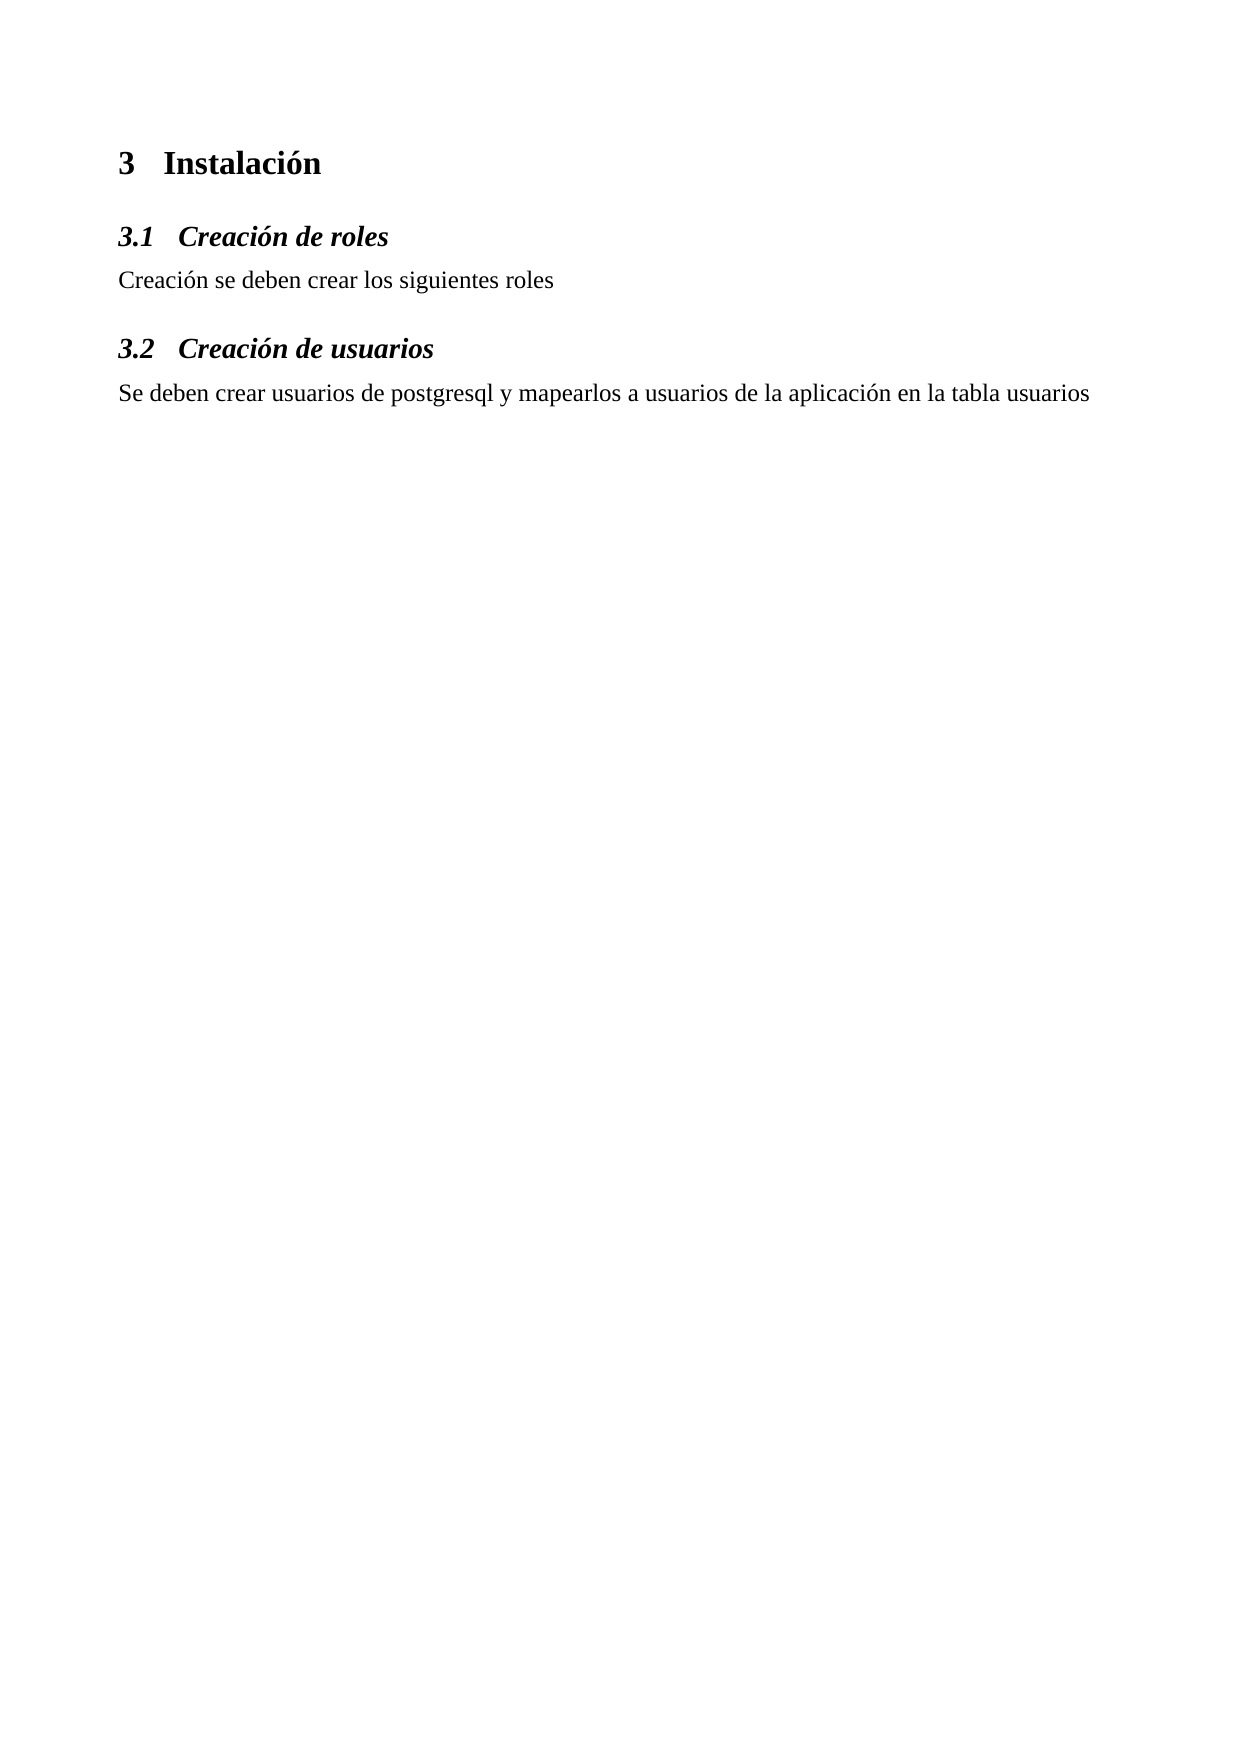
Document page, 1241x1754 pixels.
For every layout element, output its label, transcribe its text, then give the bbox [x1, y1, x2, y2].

text Se deben crear usuarios de postgresql y mapearlos a usuarios de la aplicación en la tabla usuarios [118, 378, 1122, 406]
text Creación se deben crear los siguientes roles [118, 265, 1122, 294]
subtitle Creación de usuarios [118, 332, 1122, 365]
subtitle Instalación [118, 143, 1122, 182]
subtitle Creación de roles [118, 219, 1122, 253]
